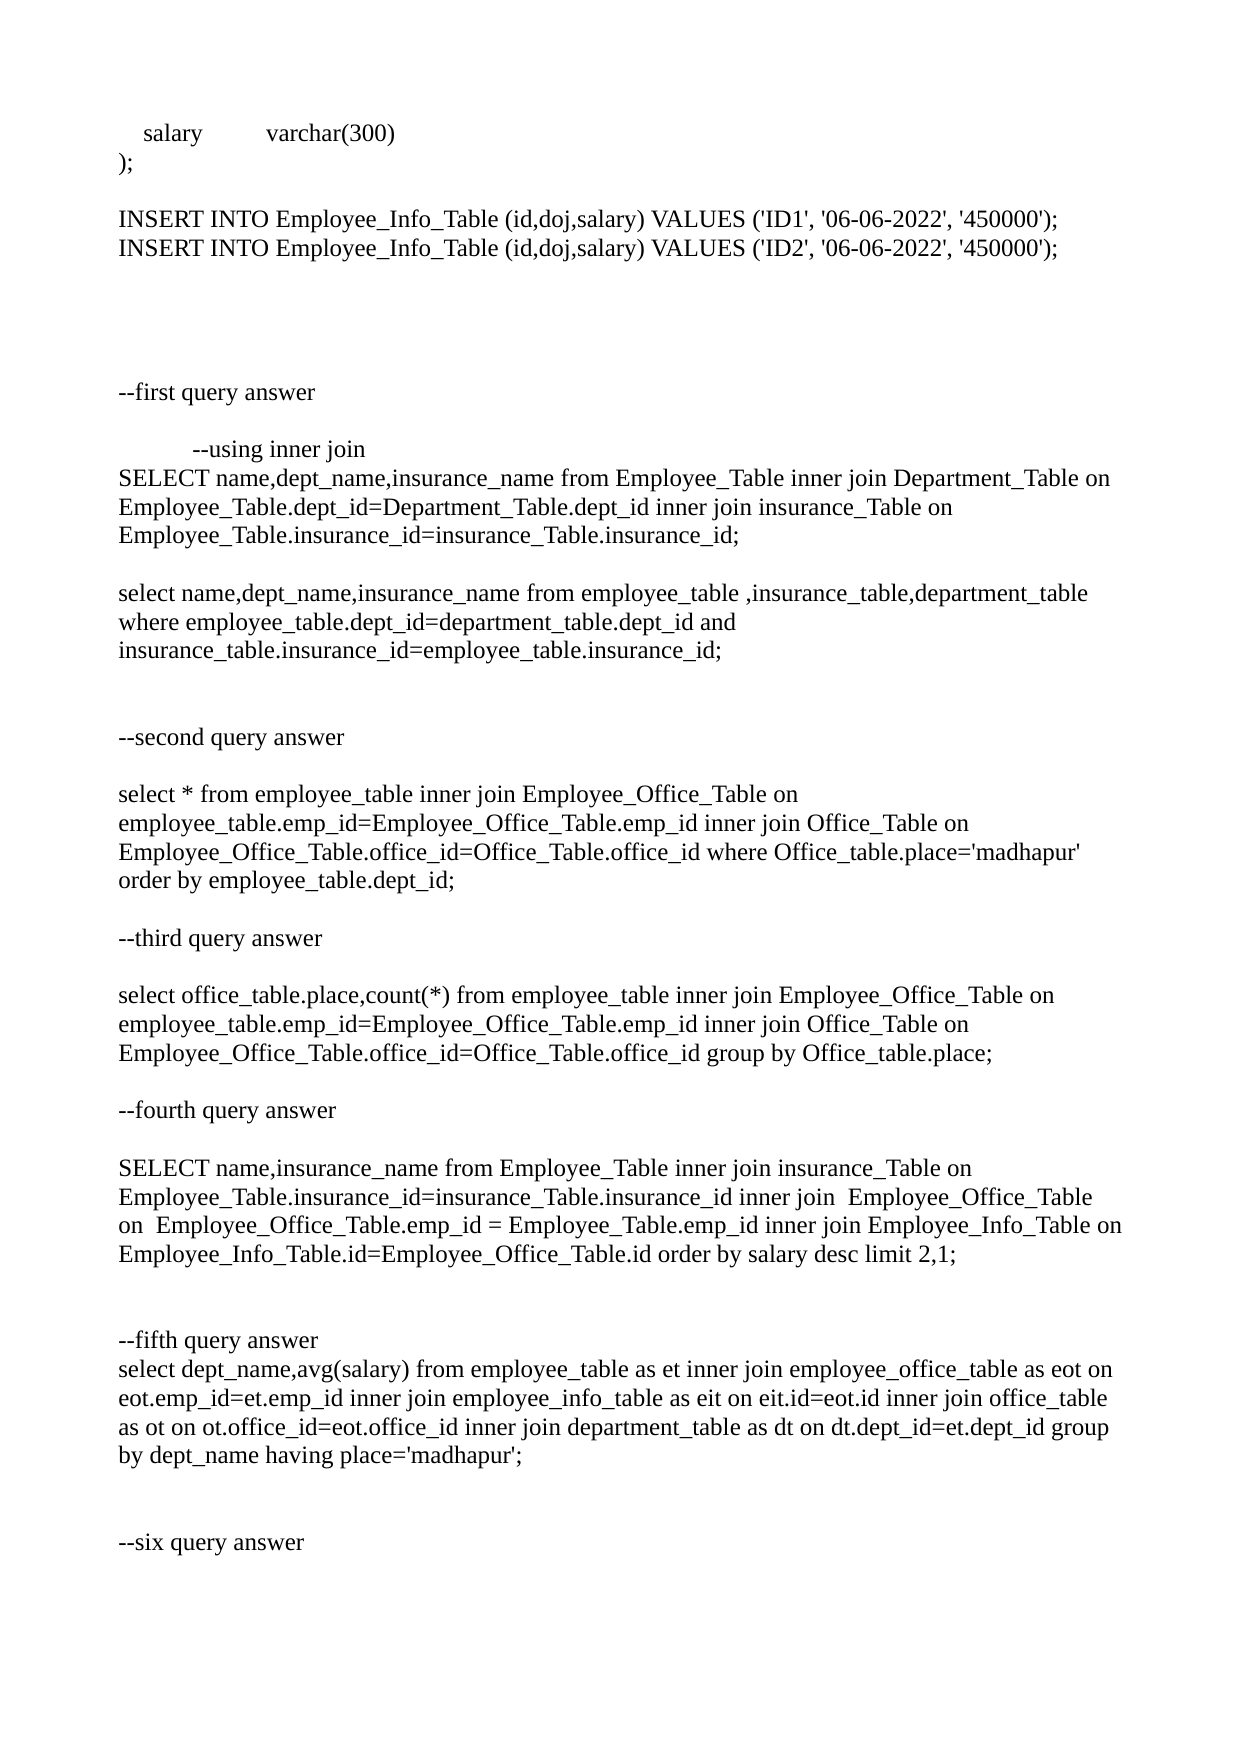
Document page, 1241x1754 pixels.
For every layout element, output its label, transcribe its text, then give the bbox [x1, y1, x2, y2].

text INSERT INTO Employee_Info_Table (id,doj,salary) VALUES ('ID2', '06-06-2022', '450000'); [118, 233, 1122, 262]
text INSERT INTO Employee_Info_Table (id,doj,salary) VALUES ('ID1', '06-06-2022', '450000'); [118, 204, 1122, 233]
text --six query answer [118, 1527, 1122, 1556]
text SELECT name,dept_name,insurance_name from Employee_Table inner join Department_Table on Employee_Table.dept_id=Department_Table.dept_id inner join insurance_Table on Employee_Table.insurance_id=insurance_Table.insurance_id; [118, 463, 1122, 549]
text ); [118, 147, 1122, 176]
text --second query answer [118, 722, 1122, 751]
text salary varchar(300) [118, 118, 1122, 147]
text --first query answer [118, 377, 1122, 406]
text --third query answer [118, 923, 1122, 952]
text SELECT name,insurance_name from Employee_Table inner join insurance_Table on Employee_Table.insurance_id=insurance_Table.insurance_id inner join Employee_Office_Table on Employee_Office_Table.emp_id = Employee_Table.emp_id inner join Employee_Info_Table on Employee_Info_Table.id=Employee_Office_Table.id order by salary desc limit 2,1; [118, 1153, 1122, 1268]
text --fourth query answer [118, 1096, 1122, 1124]
text select * from employee_table inner join Employee_Office_Table on employee_table.emp_id=Employee_Office_Table.emp_id inner join Office_Table on Employee_Office_Table.office_id=Office_Table.office_id where Office_table.place='madhapur' order by employee_table.dept_id; [118, 779, 1122, 894]
text select name,dept_name,insurance_name from employee_table ,insurance_table,department_table where employee_table.dept_id=department_table.dept_id and insurance_table.insurance_id=employee_table.insurance_id; [118, 578, 1122, 664]
text select office_table.place,count(*) from employee_table inner join Employee_Office_Table on employee_table.emp_id=Employee_Office_Table.emp_id inner join Office_Table on Employee_Office_Table.office_id=Office_Table.office_id group by Office_table.place; [118, 981, 1122, 1067]
text select dept_name,avg(salary) from employee_table as et inner join employee_office_table as eot on eot.emp_id=et.emp_id inner join employee_info_table as eit on eit.id=eot.id inner join office_table as ot on ot.office_id=eot.office_id inner join department_table as dt on dt.dept_id=et.dept_id group by dept_name having place='madhapur'; [118, 1354, 1122, 1469]
text --using inner join [118, 434, 1122, 463]
text --fifth query answer [118, 1326, 1122, 1354]
